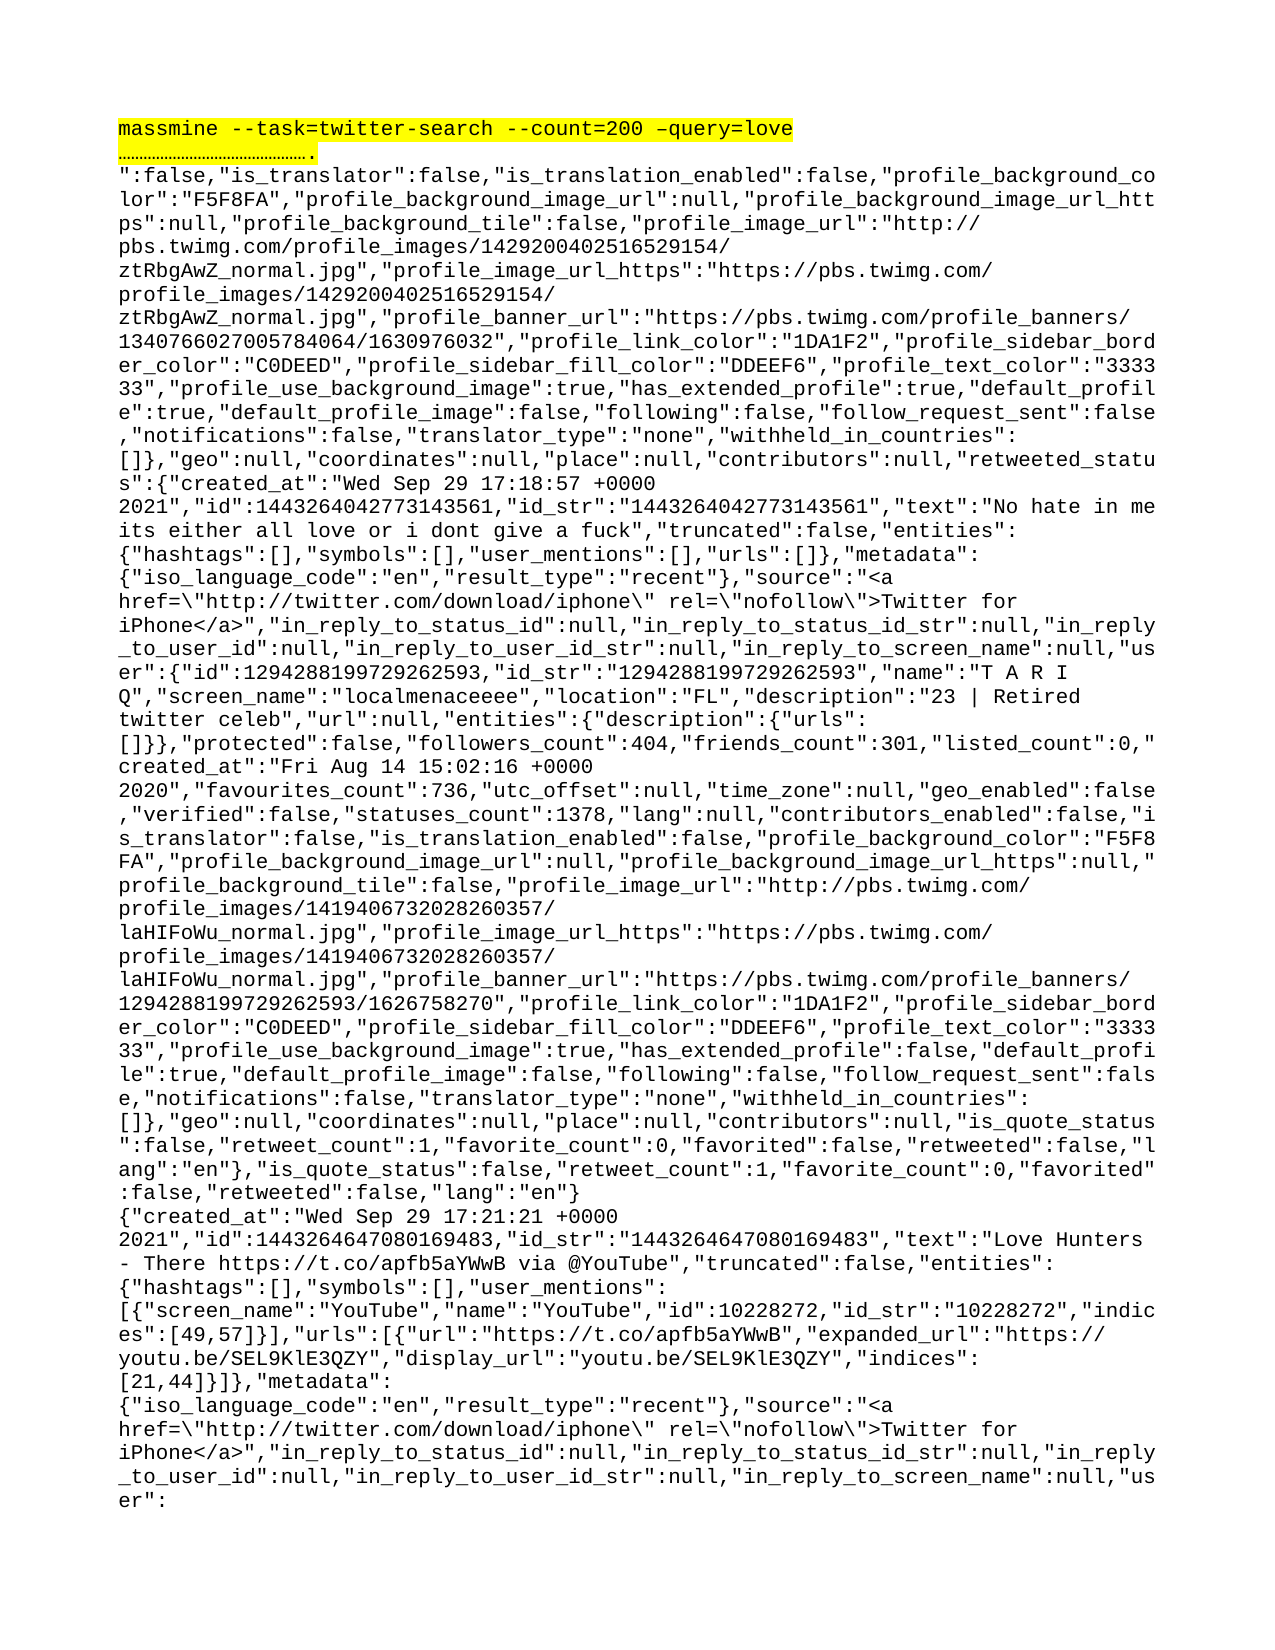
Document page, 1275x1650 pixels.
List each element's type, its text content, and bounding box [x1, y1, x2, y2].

text ………………………………………. [118, 142, 1157, 165]
text {"created_at":"Wed Sep 29 17:21:21 +0000 2021","id":1443264647080169483,"id_str":"1443264647080169483","text":"Love Hunters - There https://t.co/apfb5aYWwB via @YouTube","truncated":false,"entities":{"hashtags":[],"symbols":[],"user_mentions":[{"screen_name":"YouTube","name":"YouTube","id":10228272,"id_str":"10228272","indices":[49,57]}],"urls":[{"url":"https://t.co/apfb5aYWwB","expanded_url":"https://youtu.be/SEL9KlE3QZY","display_url":"youtu.be/SEL9KlE3QZY","indices":[21,44]}]},"metadata":{"iso_language_code":"en","result_type":"recent"},"source":"<a href=\"http://twitter.com/download/iphone\" rel=\"nofollow\">Twitter for iPhone</a>","in_reply_to_status_id":null,"in_reply_to_status_id_str":null,"in_reply_to_user_id":null,"in_reply_to_user_id_str":null,"in_reply_to_screen_name":null,"user": [118, 1206, 1157, 1513]
text massmine --task=twitter-search --count=200 –query=love [118, 118, 1157, 142]
text ":false,"is_translator":false,"is_translation_enabled":false,"profile_background_color":"F5F8FA","profile_background_image_url":null,"profile_background_image_url_https":null,"profile_background_tile":false,"profile_image_url":"http://pbs.twimg.com/profile_images/1429200402516529154/ztRbgAwZ_normal.jpg","profile_image_url_https":"https://pbs.twimg.com/profile_images/1429200402516529154/ztRbgAwZ_normal.jpg","profile_banner_url":"https://pbs.twimg.com/profile_banners/1340766027005784064/1630976032","profile_link_color":"1DA1F2","profile_sidebar_border_color":"C0DEED","profile_sidebar_fill_color":"DDEEF6","profile_text_color":"333333","profile_use_background_image":true,"has_extended_profile":true,"default_profile":true,"default_profile_image":false,"following":false,"follow_request_sent":false,"notifications":false,"translator_type":"none","withheld_in_countries":[]},"geo":null,"coordinates":null,"place":null,"contributors":null,"retweeted_status":{"created_at":"Wed Sep 29 17:18:57 +0000 2021","id":1443264042773143561,"id_str":"1443264042773143561","text":"No hate in me its either all love or i dont give a fuck","truncated":false,"entities":{"hashtags":[],"symbols":[],"user_mentions":[],"urls":[]},"metadata":{"iso_language_code":"en","result_type":"recent"},"source":"<a href=\"http://twitter.com/download/iphone\" rel=\"nofollow\">Twitter for iPhone</a>","in_reply_to_status_id":null,"in_reply_to_status_id_str":null,"in_reply_to_user_id":null,"in_reply_to_user_id_str":null,"in_reply_to_screen_name":null,"user":{"id":1294288199729262593,"id_str":"1294288199729262593","name":"T A R I Q","screen_name":"localmenaceeee","location":"FL","description":"23 | Retired twitter celeb","url":null,"entities":{"description":{"urls":[]}},"protected":false,"followers_count":404,"friends_count":301,"listed_count":0,"created_at":"Fri Aug 14 15:02:16 +0000 2020","favourites_count":736,"utc_offset":null,"time_zone":null,"geo_enabled":false,"verified":false,"statuses_count":1378,"lang":null,"contributors_enabled":false,"is_translator":false,"is_translation_enabled":false,"profile_background_color":"F5F8FA","profile_background_image_url":null,"profile_background_image_url_https":null,"profile_background_tile":false,"profile_image_url":"http://pbs.twimg.com/profile_images/1419406732028260357/laHIFoWu_normal.jpg","profile_image_url_https":"https://pbs.twimg.com/profile_images/1419406732028260357/laHIFoWu_normal.jpg","profile_banner_url":"https://pbs.twimg.com/profile_banners/1294288199729262593/1626758270","profile_link_color":"1DA1F2","profile_sidebar_border_color":"C0DEED","profile_sidebar_fill_color":"DDEEF6","profile_text_color":"333333","profile_use_background_image":true,"has_extended_profile":false,"default_profile":true,"default_profile_image":false,"following":false,"follow_request_sent":false,"notifications":false,"translator_type":"none","withheld_in_countries":[]},"geo":null,"coordinates":null,"place":null,"contributors":null,"is_quote_status":false,"retweet_count":1,"favorite_count":0,"favorited":false,"retweeted":false,"lang":"en"},"is_quote_status":false,"retweet_count":1,"favorite_count":0,"favorited":false,"retweeted":false,"lang":"en"} [118, 165, 1157, 1206]
